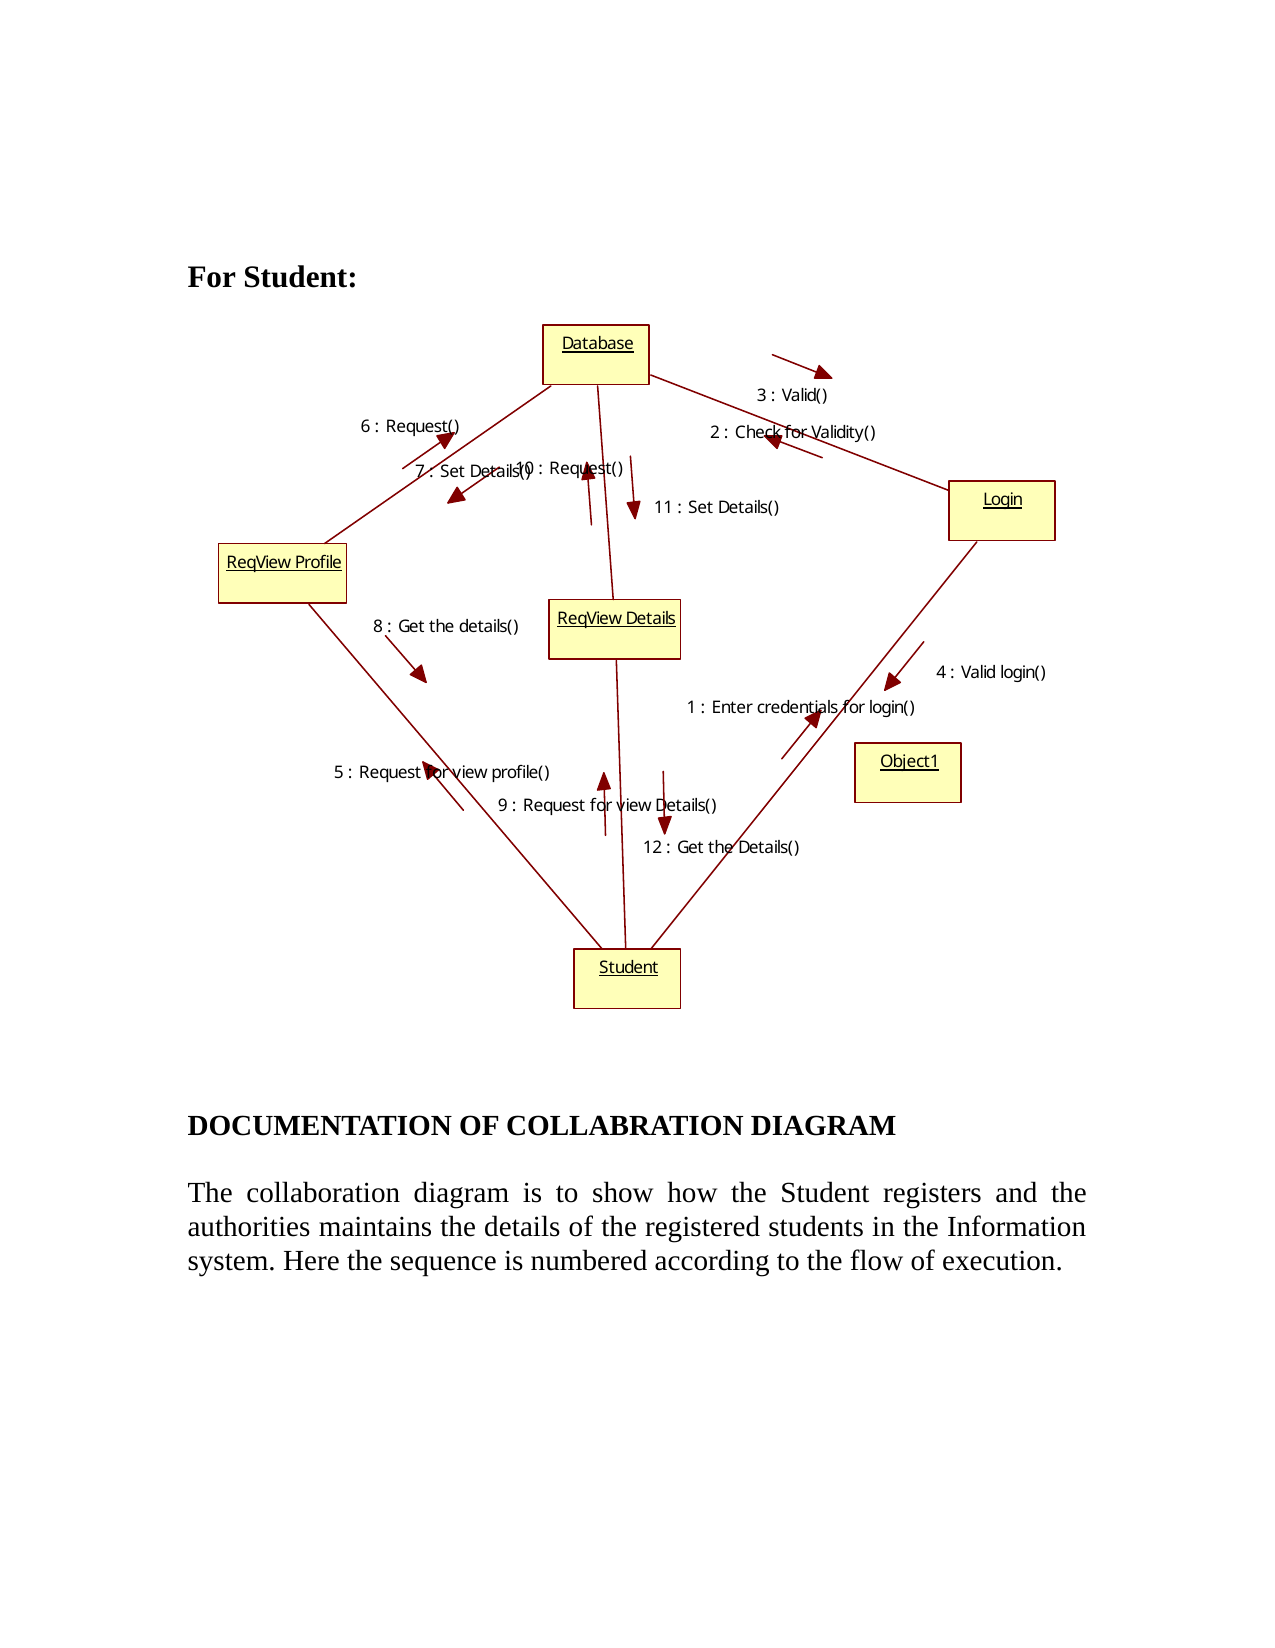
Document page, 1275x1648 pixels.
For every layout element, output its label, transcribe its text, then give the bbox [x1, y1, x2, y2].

text The collaboration diagram is to show how the Student registers and the authorities maintains the details of the registered students in the Information system. Here the sequence is numbered according to the flow of execution. [187, 1176, 1088, 1276]
text DOCUMENTATION OF COLLABRATION DIAGRAM [187, 1108, 1088, 1142]
text For Student: [187, 258, 1088, 294]
